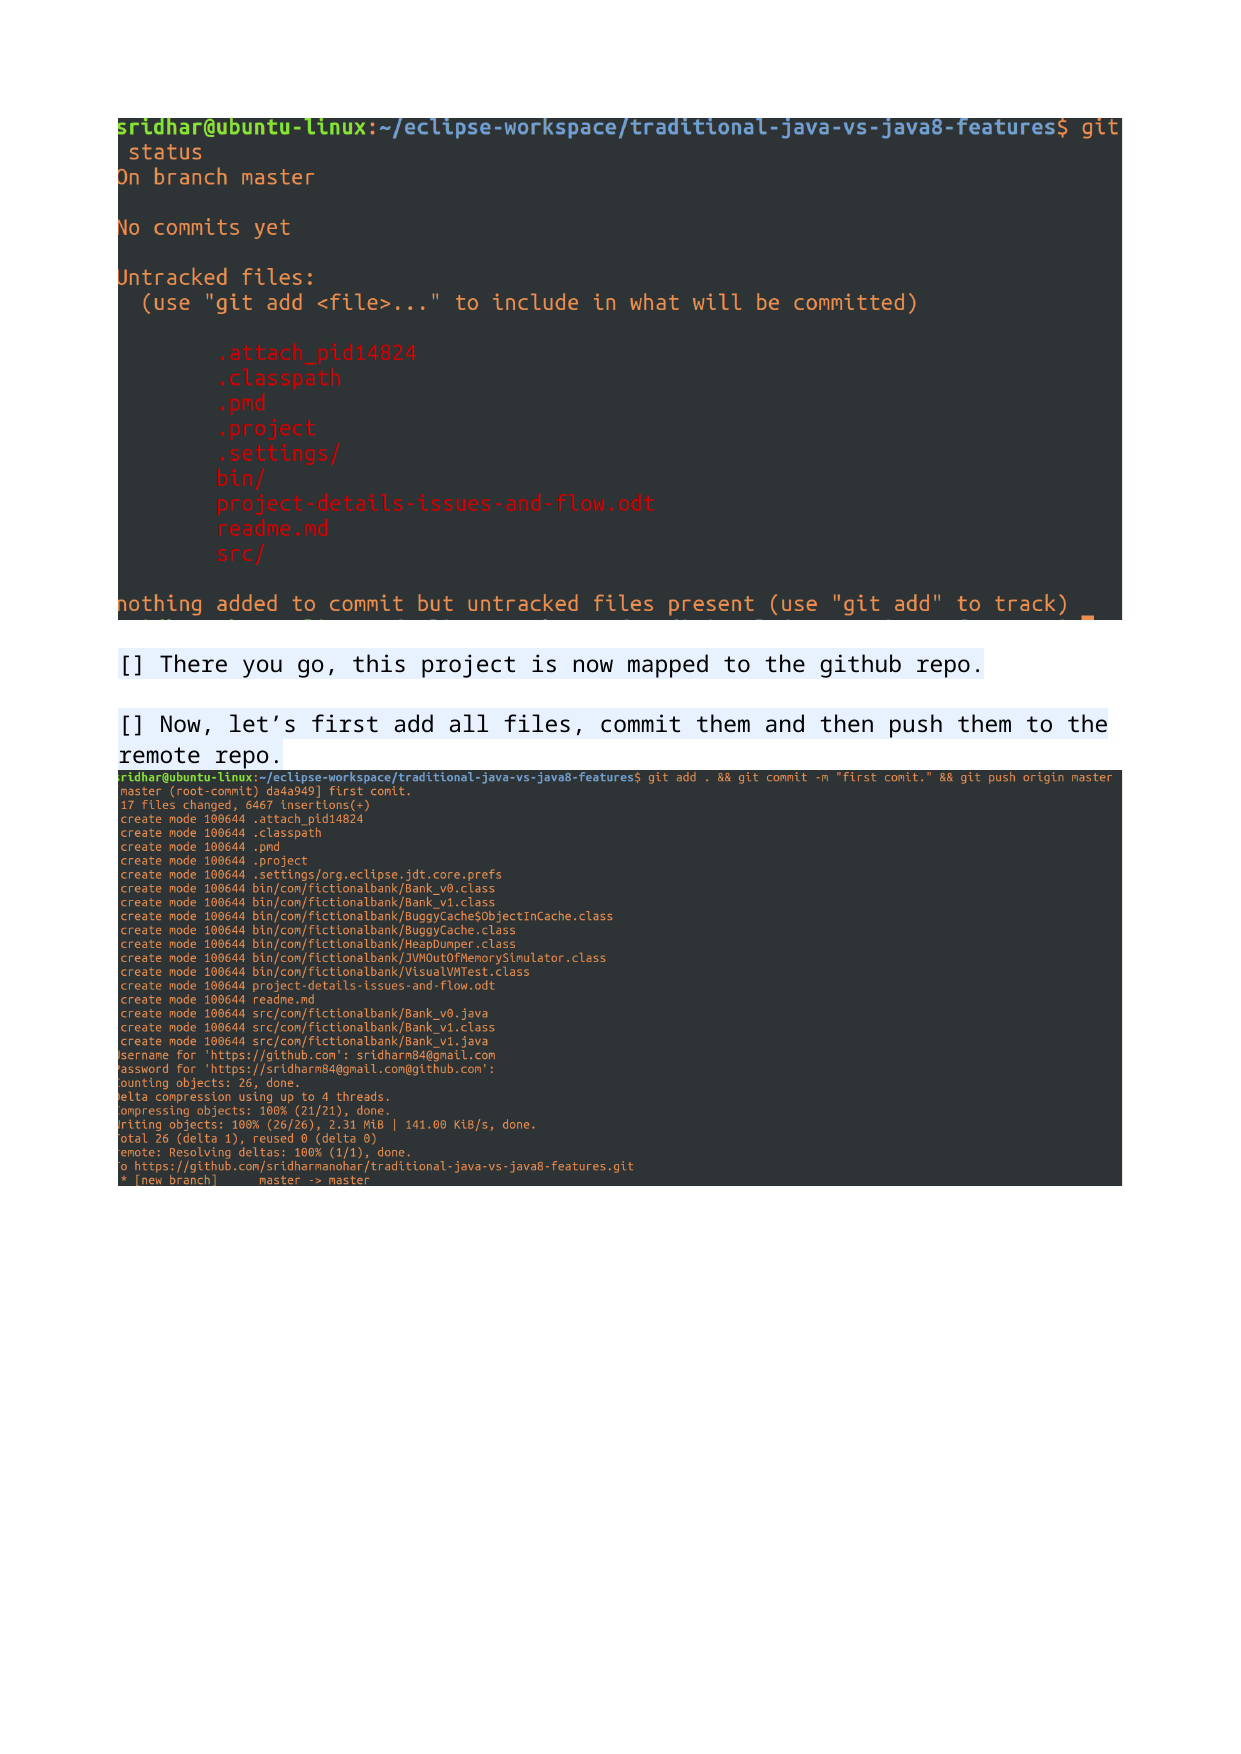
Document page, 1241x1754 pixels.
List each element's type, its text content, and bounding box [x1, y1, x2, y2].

picture [118, 118, 1123, 620]
text [] Now, let’s first add all files, commit them and then push them to the remote repo. [118, 708, 1122, 770]
picture [118, 770, 1123, 1186]
text [] There you go, this project is now mapped to the github repo. [118, 648, 1122, 679]
